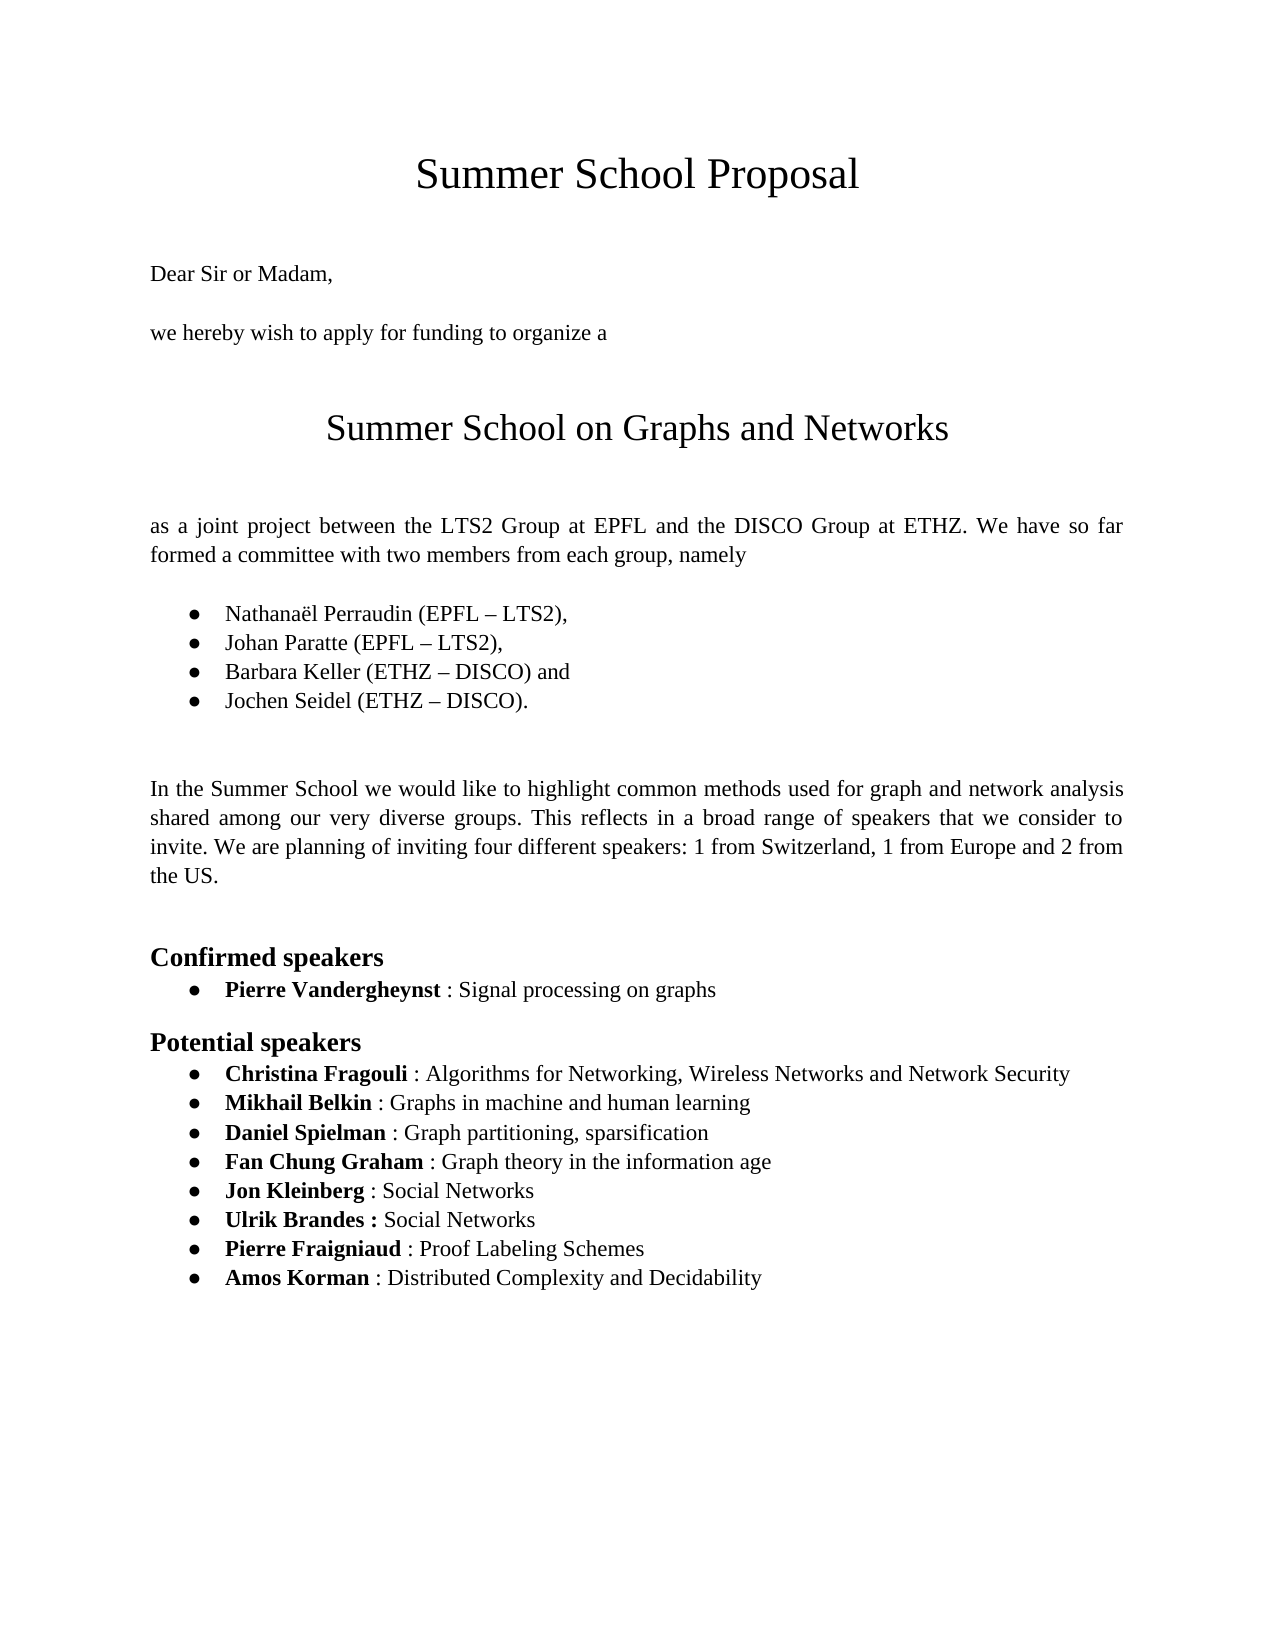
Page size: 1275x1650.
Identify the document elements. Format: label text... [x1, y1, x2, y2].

subtitle Confirmed speakers [150, 942, 1125, 972]
list Pierre Vandergheynst : Signal processing on graphs [187, 977, 1125, 1002]
text Dear Sir or Madam, [150, 261, 1125, 287]
list Daniel Spielman : Graph partitioning, sparsification [187, 1119, 1125, 1145]
subtitle Potential speakers [150, 1027, 1125, 1057]
list Amos Korman : Distributed Complexity and Decidability [187, 1265, 1125, 1291]
text we hereby wish to apply for funding to organize a [150, 319, 1125, 345]
title Summer School Proposal [150, 150, 1125, 198]
list Fan Chung Graham : Graph theory in the information age [187, 1149, 1125, 1174]
list Pierre Fraigniaud : Proof Labeling Schemes [187, 1236, 1125, 1262]
list Jon Kleinberg : Social Networks [187, 1178, 1125, 1203]
text In the Summer School we would like to highlight common methods used for graph and network analysis shared among our very diverse groups. This reflects in a broad range of speakers that we consider to invite. We are planning of inviting four different speakers: 1 from Switzerland, 1 from Europe and 2 from the US. [150, 776, 1125, 888]
list Nathanaël Perraudin (EPFL – LTS2), [187, 601, 1125, 626]
list Christina Fragouli : Algorithms for Networking, Wireless Networks and Network Security [187, 1061, 1125, 1087]
title Summer School on Graphs and Networks [150, 407, 1125, 449]
list Ulrik Brandes : Social Networks [187, 1207, 1125, 1232]
list Jochen Seidel (ETHZ – DISCO). [187, 688, 1125, 713]
list Barbara Keller (ETHZ – DISCO) and [187, 659, 1125, 684]
list Mikhail Belkin : Graphs in machine and human learning [187, 1090, 1125, 1116]
text as a joint project between the LTS2 Group at EPFL and the DISCO Group at ETHZ. We have so far formed a committee with two members from each group, namely [150, 513, 1125, 568]
list Johan Paratte (EPFL – LTS2), [187, 630, 1125, 655]
